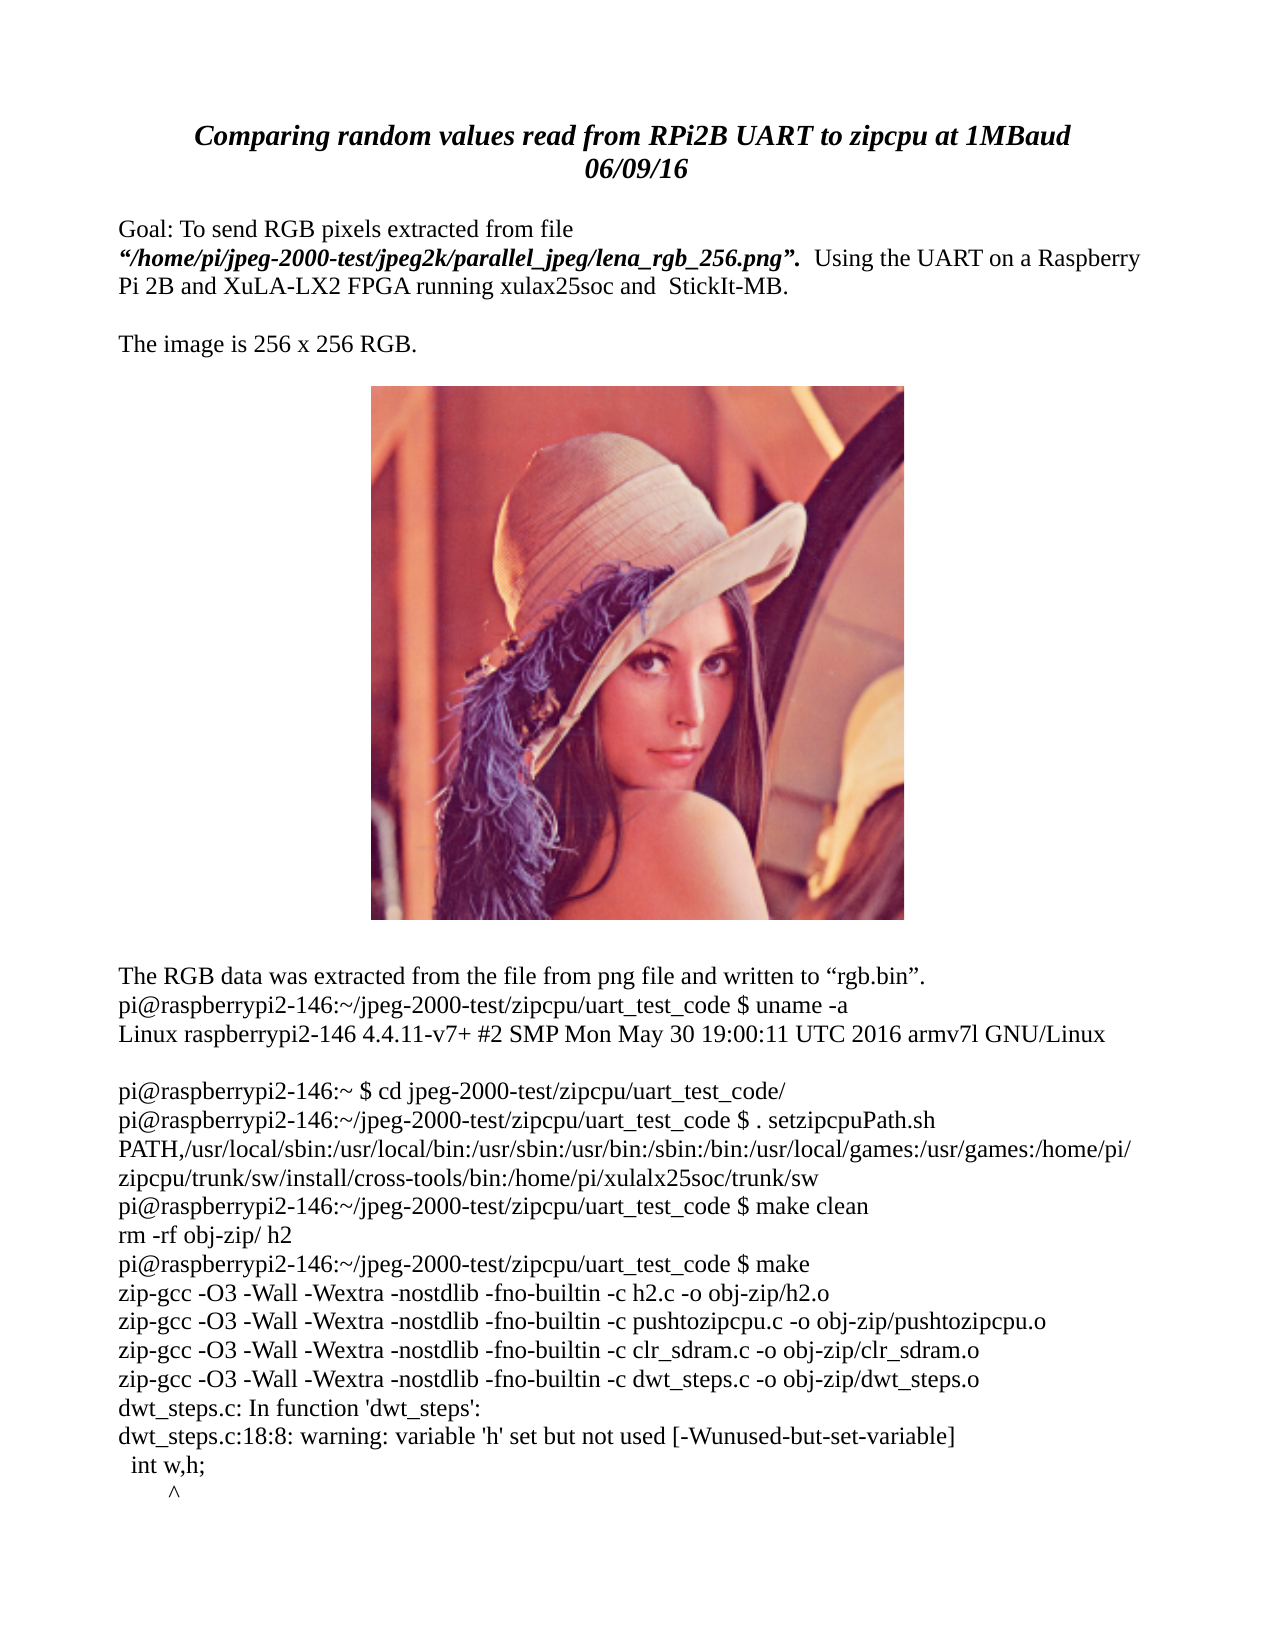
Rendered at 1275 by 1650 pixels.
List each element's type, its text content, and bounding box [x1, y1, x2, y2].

text The RGB data was extracted from the file from png file and written to “rgb.bin”. [118, 961, 1157, 990]
text zip-gcc -O3 -Wall -Wextra -nostdlib -fno-builtin -c clr_sdram.c -o obj-zip/clr_sdram.o [118, 1335, 1157, 1364]
text The image is 256 x 256 RGB. [118, 329, 1157, 358]
text Comparing random values read from RPi2B UART to zipcpu at 1MBaud [118, 118, 1157, 152]
text pi@raspberrypi2-146:~/jpeg-2000-test/zipcpu/uart_test_code $ . setzipcpuPath.sh PATH,/usr/local/sbin:/usr/local/bin:/usr/sbin:/usr/bin:/sbin:/bin:/usr/local/games:/usr/games:/home/pi/zipcpu/trunk/sw/install/cross-tools/bin:/home/pi/xulalx25soc/trunk/sw [118, 1105, 1157, 1191]
text dwt_steps.c: In function 'dwt_steps': [118, 1393, 1157, 1421]
text pi@raspberrypi2-146:~/jpeg-2000-test/zipcpu/uart_test_code $ make clean [118, 1191, 1157, 1220]
text zip-gcc -O3 -Wall -Wextra -nostdlib -fno-builtin -c dwt_steps.c -o obj-zip/dwt_steps.o [118, 1364, 1157, 1393]
text int w,h; [118, 1450, 1157, 1479]
text pi@raspberrypi2-146:~/jpeg-2000-test/zipcpu/uart_test_code $ make [118, 1249, 1157, 1278]
text zip-gcc -O3 -Wall -Wextra -nostdlib -fno-builtin -c h2.c -o obj-zip/h2.o [118, 1278, 1157, 1306]
text dwt_steps.c:18:8: warning: variable 'h' set but not used [-Wunused-but-set-variable] [118, 1421, 1157, 1450]
text Linux raspberrypi2-146 4.4.11-v7+ #2 SMP Mon May 30 19:00:11 UTC 2016 armv7l GNU/Linux [118, 1019, 1157, 1048]
text 06/09/16 [118, 152, 1157, 185]
picture [371, 386, 905, 920]
text rm -rf obj-zip/ h2 [118, 1220, 1157, 1249]
text pi@raspberrypi2-146:~ $ cd jpeg-2000-test/zipcpu/uart_test_code/ [118, 1076, 1157, 1105]
text pi@raspberrypi2-146:~/jpeg-2000-test/zipcpu/uart_test_code $ uname -a [118, 990, 1157, 1019]
text zip-gcc -O3 -Wall -Wextra -nostdlib -fno-builtin -c pushtozipcpu.c -o obj-zip/pushtozipcpu.o [118, 1306, 1157, 1335]
text ^ [118, 1479, 1157, 1508]
text Goal: To send RGB pixels extracted from file “/home/pi/jpeg-2000-test/jpeg2k/parallel_jpeg/lena_rgb_256.png”. Using the UART on a Raspberry Pi 2B and XuLA-LX2 FPGA running xulax25soc and StickIt-MB. [118, 214, 1157, 300]
